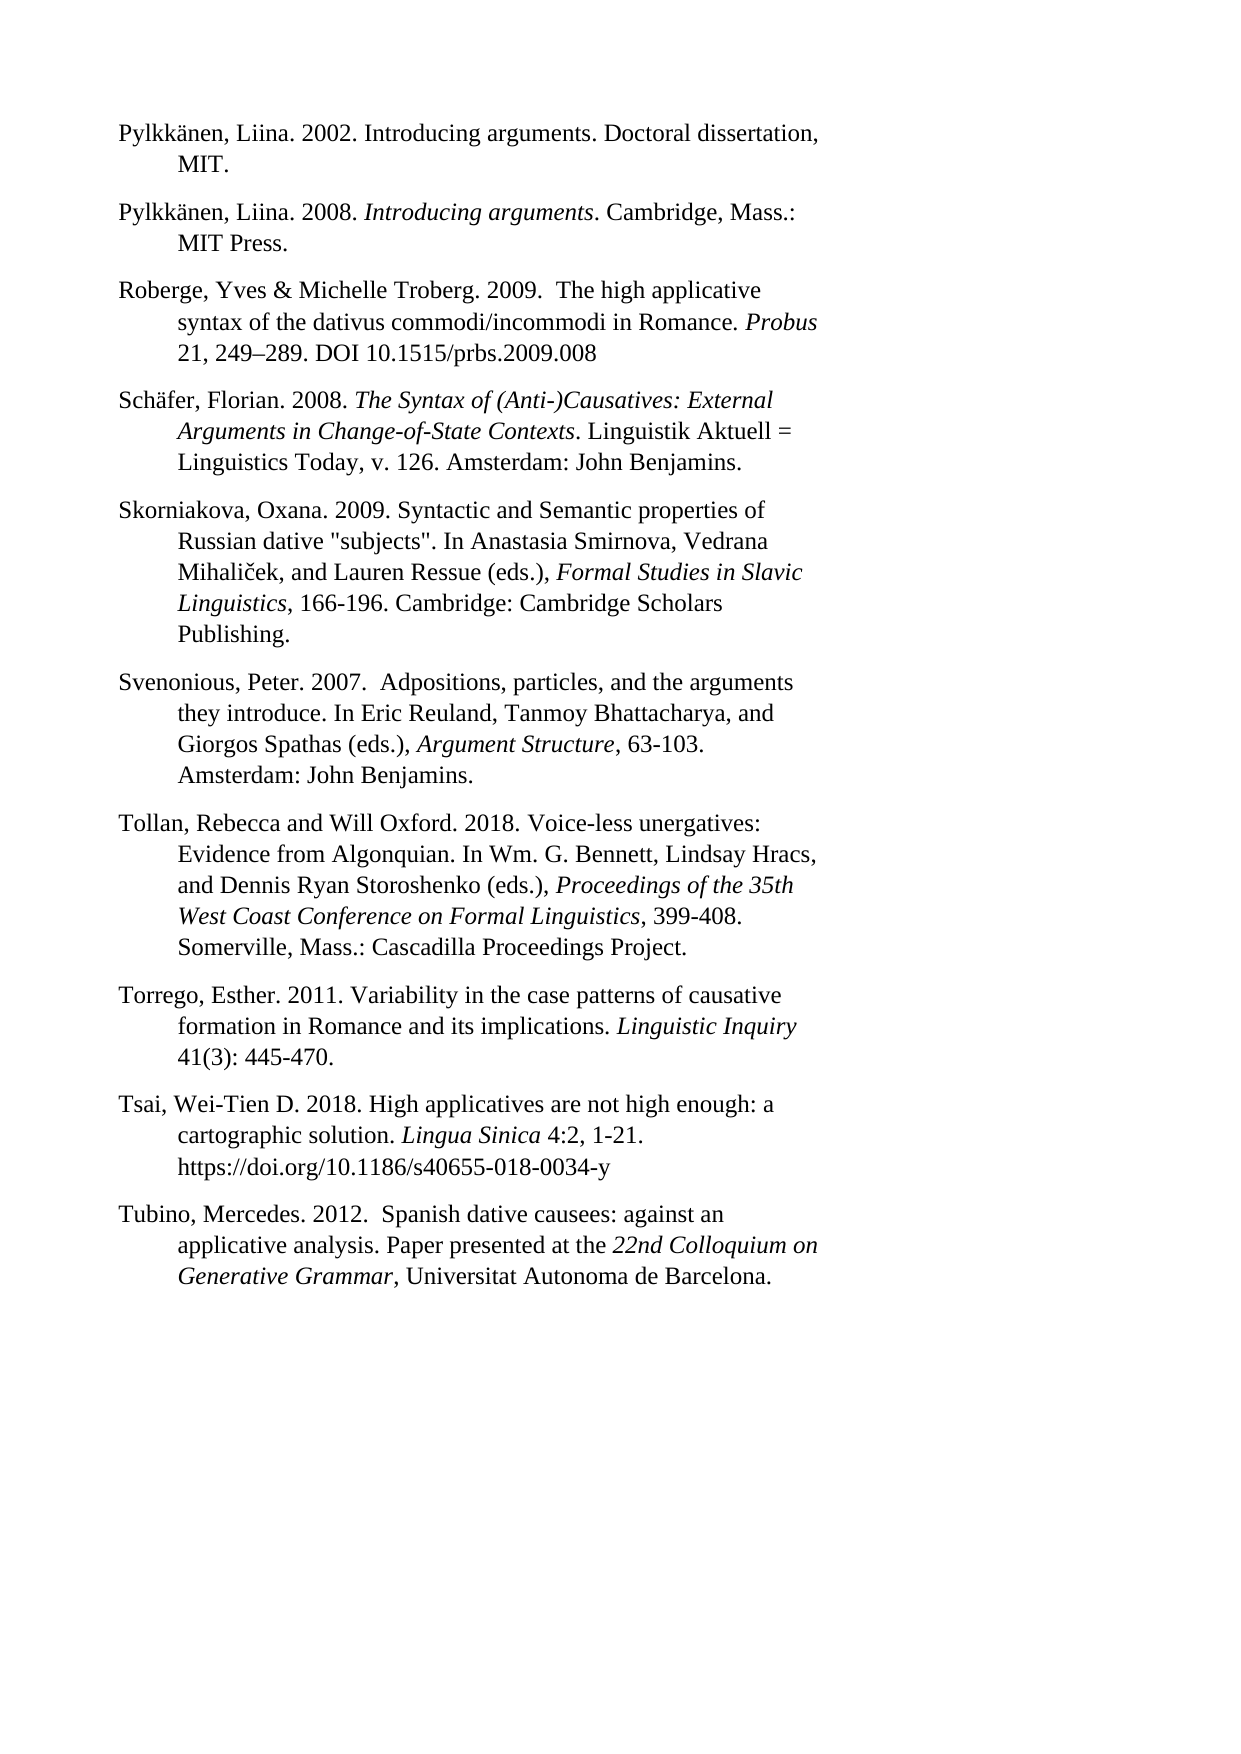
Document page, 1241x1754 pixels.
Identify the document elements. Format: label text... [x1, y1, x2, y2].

text Pylkkänen, Liina. 2008. Introducing arguments. Cambridge, Mass.: MIT Press. [118, 197, 827, 257]
text Tubino, Mercedes. 2012. Spanish dative causees: against an applicative analysis. Paper presented at the 22nd Colloquium on Generative Grammar, Universitat Autonoma de Barcelona. [118, 1199, 827, 1290]
text Tollan, Rebecca and Will Oxford. 2018. Voice-less unergatives: Evidence from Algonquian. In Wm. G. Bennett, Lindsay Hracs, and Dennis Ryan Storoshenko (eds.), Proceedings of the 35th West Coast Conference on Formal Linguistics, 399-408. Somerville, Mass.: Cascadilla Proceedings Project. [118, 808, 827, 961]
text Tsai, Wei-Tien D. 2018. High applicatives are not high enough: a cartographic solution. Lingua Sinica 4:2, 1-21. https://doi.org/10.1186/s40655-018-0034-y [118, 1089, 827, 1180]
text Pylkkänen, Liina. 2002. Introducing arguments. Doctoral dissertation, MIT. [118, 118, 827, 178]
text Schäfer, Florian. 2008. The Syntax of (Anti-)Causatives: External Arguments in Change-of-State Contexts. Linguistik Aktuell = Linguistics Today, v. 126. Amsterdam: John Benjamins. [118, 385, 827, 476]
text Roberge, Yves & Michelle Troberg. 2009. The high applicative syntax of the dativus commodi/incommodi in Romance. Probus 21, 249–289. DOI 10.1515/prbs.2009.008 [118, 276, 827, 366]
text Torrego, Esther. 2011. Variability in the case patterns of causative formation in Romance and its implications. Linguistic Inquiry 41(3): 445-470. [118, 980, 827, 1071]
text Svenonious, Peter. 2007. Adpositions, particles, and the arguments they introduce. In Eric Reuland, Tanmoy Bhattacharya, and Giorgos Spathas (eds.), Argument Structure, 63-103. Amsterdam: John Benjamins. [118, 667, 827, 789]
text Skorniakova, Oxana. 2009. Syntactic and Semantic properties of Russian dative "subjects". In Anastasia Smirnova, Vedrana Mihaliček, and Lauren Ressue (eds.), Formal Studies in Slavic Linguistics, 166-196. Cambridge: Cambridge Scholars Publishing. [118, 495, 827, 648]
